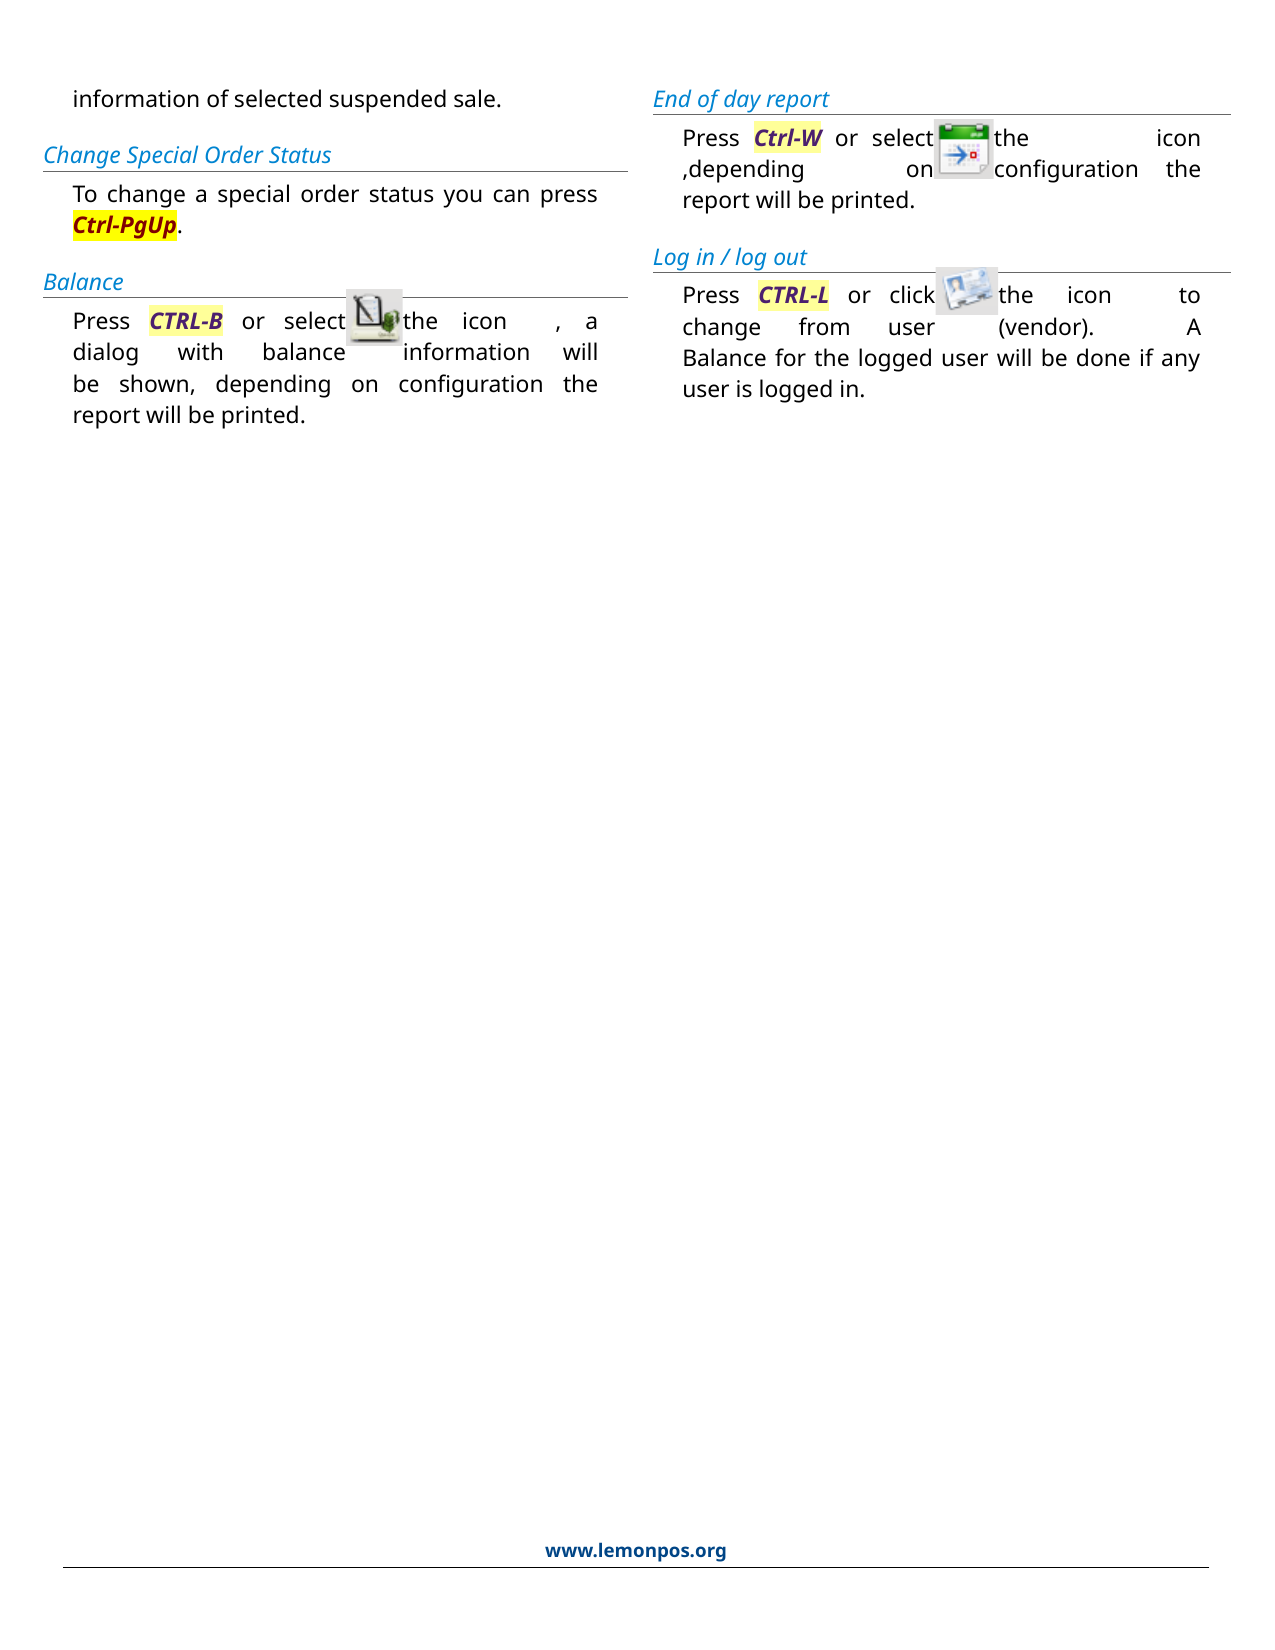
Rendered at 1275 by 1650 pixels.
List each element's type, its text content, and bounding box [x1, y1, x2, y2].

text Press Ctrl-W or select the icon ,depending on configuration the report will be printed. [682, 121, 1201, 215]
picture [935, 267, 999, 315]
picture [346, 289, 403, 346]
text Change Special Order Status [43, 139, 628, 171]
text information of selected suspended sale. [72, 83, 598, 114]
text Log in / log out [653, 241, 1231, 272]
text Press CTRL-L or click the icon to change from user (vendor). A Balance for the logged user will be done if any user is logged in. [682, 279, 1201, 404]
text To change a special order status you can press Ctrl-PgUp. [72, 178, 598, 241]
text Balance [43, 266, 628, 297]
text End of day report [653, 83, 1231, 114]
picture [933, 119, 994, 179]
text Press CTRL-B or select the icon , a dialog with balance information will be shown, depending on configuration the report will be printed. [72, 305, 598, 430]
